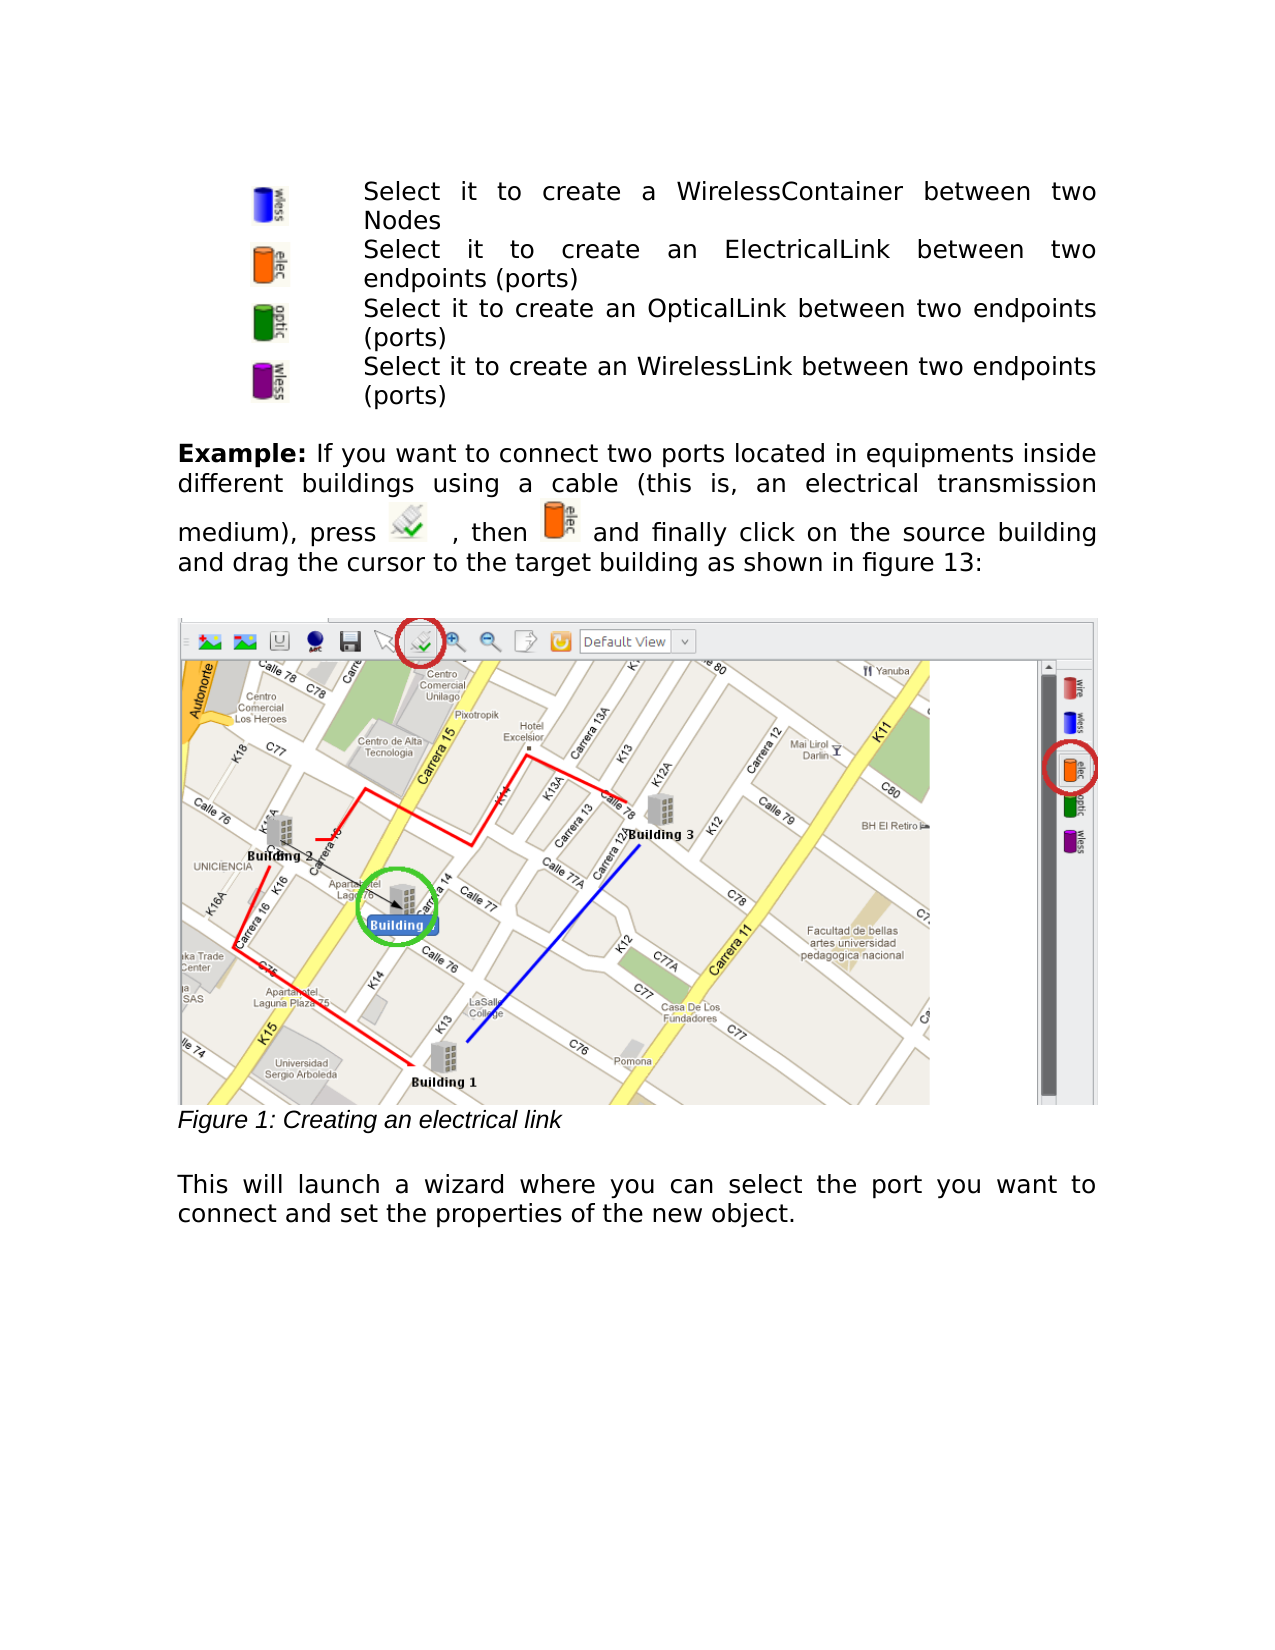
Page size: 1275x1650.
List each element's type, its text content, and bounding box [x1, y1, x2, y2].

table_cell Select it to create a WirelessContainer between two Nodes [363, 177, 1097, 236]
text Example: If you want to connect two ports located in equipments inside different buildings using a cable (this is, an electrical transmission medium), press , then and finally click on the source building and drag the cursor to the target building as shown in figure 13: [177, 440, 1098, 577]
text Figure 1: Creating an electrical link [177, 1105, 1098, 1134]
picture [251, 186, 289, 226]
picture [177, 618, 1098, 1105]
table_cell Select it to create an ElectricalLink between two endpoints (ports) [363, 236, 1097, 294]
text This will launch a wizard where you can select the port you want to connect and set the properties of the new object. [177, 1170, 1098, 1229]
picture [540, 498, 581, 542]
table_cell [177, 352, 363, 411]
picture [388, 502, 428, 542]
table_cell [177, 294, 363, 352]
table_cell [177, 177, 363, 236]
picture [250, 242, 291, 287]
picture [250, 360, 290, 403]
table_cell [177, 236, 363, 294]
table_cell Select it to create an OpticalLink between two endpoints (ports) [363, 294, 1097, 352]
picture [251, 303, 289, 343]
table_cell Select it to create an WirelessLink between two endpoints (ports) [363, 352, 1097, 411]
